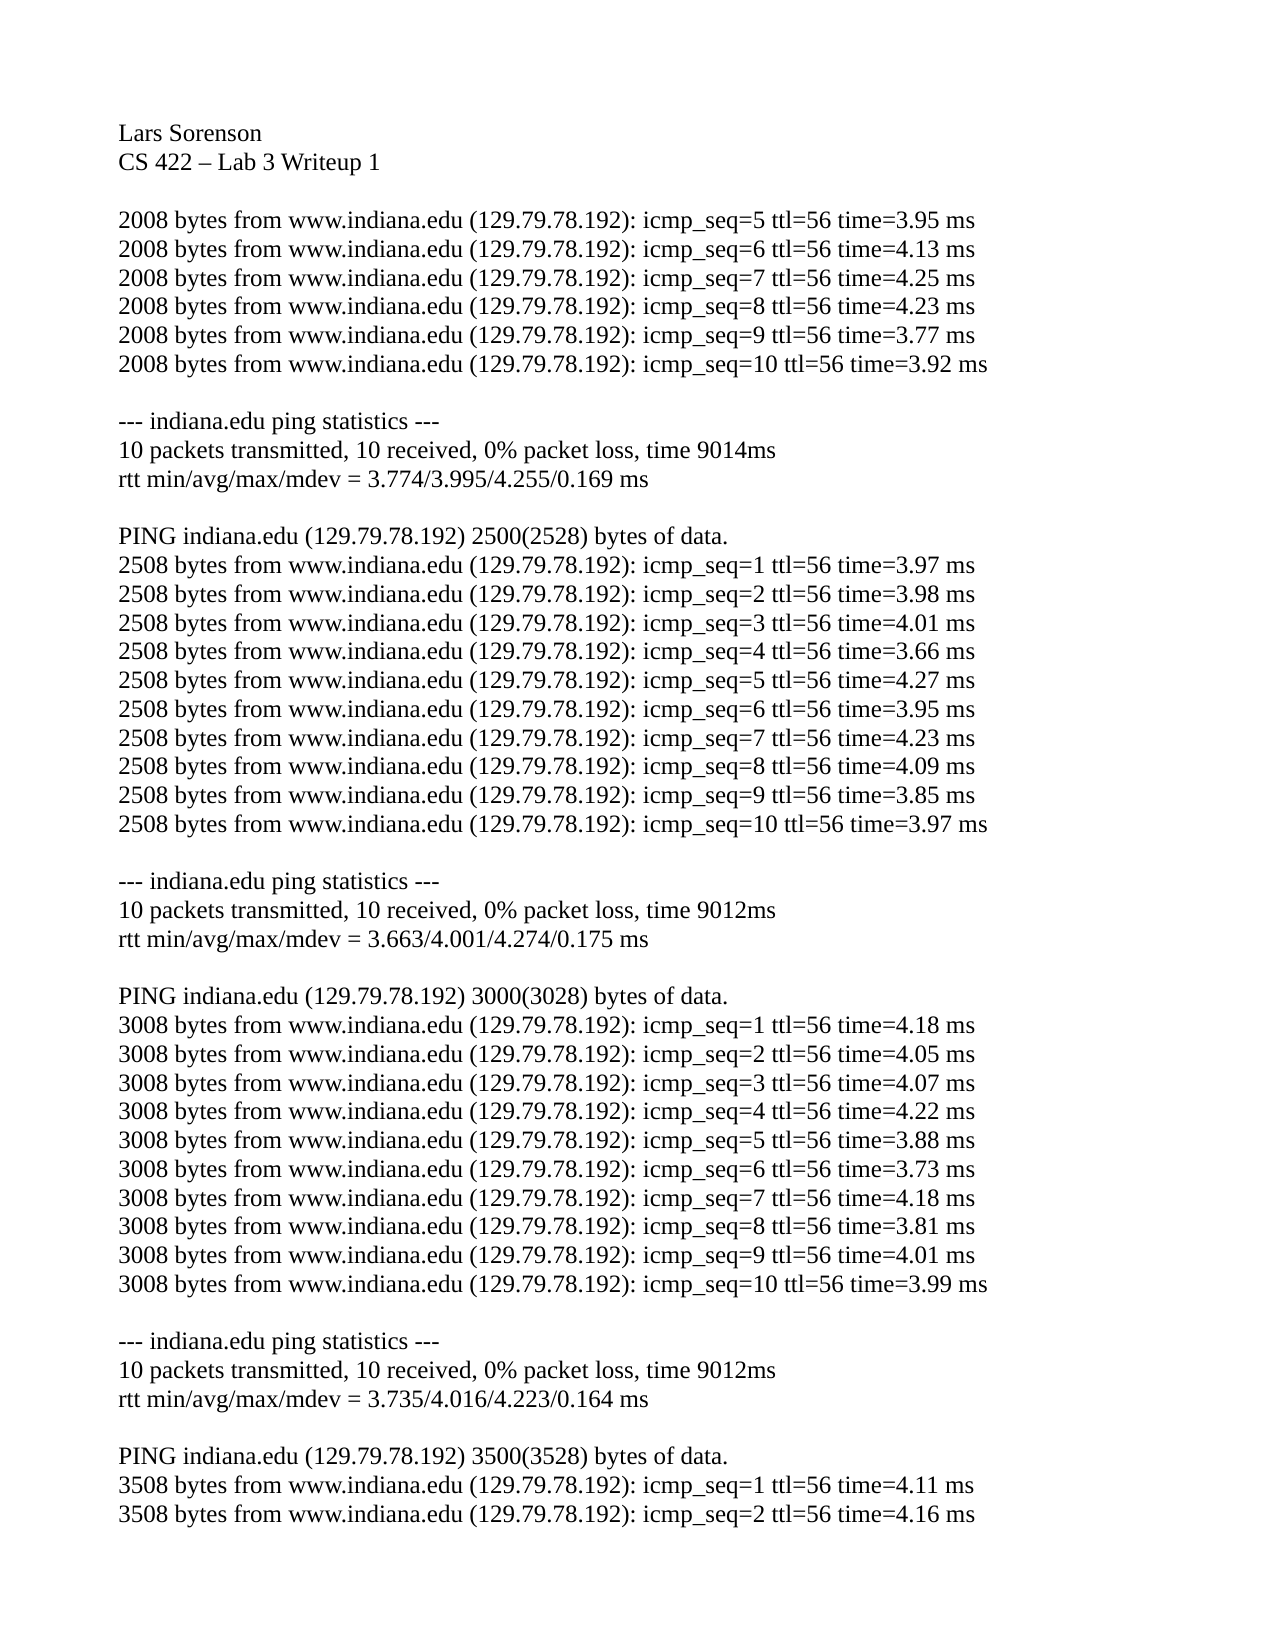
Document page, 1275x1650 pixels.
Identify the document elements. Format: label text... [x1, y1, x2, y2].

text 2008 bytes from www.indiana.edu (129.79.78.192): icmp_seq=9 ttl=56 time=3.77 ms [118, 320, 1157, 349]
text 3008 bytes from www.indiana.edu (129.79.78.192): icmp_seq=1 ttl=56 time=4.18 ms [118, 1010, 1157, 1039]
text rtt min/avg/max/mdev = 3.663/4.001/4.274/0.175 ms [118, 924, 1157, 953]
text 3008 bytes from www.indiana.edu (129.79.78.192): icmp_seq=6 ttl=56 time=3.73 ms [118, 1154, 1157, 1183]
text 2508 bytes from www.indiana.edu (129.79.78.192): icmp_seq=1 ttl=56 time=3.97 ms [118, 550, 1157, 579]
text 2508 bytes from www.indiana.edu (129.79.78.192): icmp_seq=3 ttl=56 time=4.01 ms [118, 608, 1157, 636]
text 3508 bytes from www.indiana.edu (129.79.78.192): icmp_seq=2 ttl=56 time=4.16 ms [118, 1499, 1157, 1528]
text rtt min/avg/max/mdev = 3.774/3.995/4.255/0.169 ms [118, 464, 1157, 493]
text 2508 bytes from www.indiana.edu (129.79.78.192): icmp_seq=10 ttl=56 time=3.97 ms [118, 809, 1157, 838]
text --- indiana.edu ping statistics --- [118, 1326, 1157, 1355]
text 2008 bytes from www.indiana.edu (129.79.78.192): icmp_seq=10 ttl=56 time=3.92 ms [118, 349, 1157, 378]
text 3508 bytes from www.indiana.edu (129.79.78.192): icmp_seq=1 ttl=56 time=4.11 ms [118, 1470, 1157, 1499]
text 2008 bytes from www.indiana.edu (129.79.78.192): icmp_seq=6 ttl=56 time=4.13 ms [118, 234, 1157, 263]
text 3008 bytes from www.indiana.edu (129.79.78.192): icmp_seq=3 ttl=56 time=4.07 ms [118, 1068, 1157, 1096]
text 2008 bytes from www.indiana.edu (129.79.78.192): icmp_seq=5 ttl=56 time=3.95 ms [118, 205, 1157, 234]
text 3008 bytes from www.indiana.edu (129.79.78.192): icmp_seq=7 ttl=56 time=4.18 ms [118, 1183, 1157, 1211]
text --- indiana.edu ping statistics --- [118, 866, 1157, 895]
text PING indiana.edu (129.79.78.192) 2500(2528) bytes of data. [118, 521, 1157, 550]
text 2008 bytes from www.indiana.edu (129.79.78.192): icmp_seq=8 ttl=56 time=4.23 ms [118, 291, 1157, 320]
text --- indiana.edu ping statistics --- [118, 406, 1157, 435]
text PING indiana.edu (129.79.78.192) 3500(3528) bytes of data. [118, 1441, 1157, 1470]
text 2508 bytes from www.indiana.edu (129.79.78.192): icmp_seq=5 ttl=56 time=4.27 ms [118, 665, 1157, 694]
text 2508 bytes from www.indiana.edu (129.79.78.192): icmp_seq=2 ttl=56 time=3.98 ms [118, 579, 1157, 608]
text 10 packets transmitted, 10 received, 0% packet loss, time 9012ms [118, 1355, 1157, 1384]
text 3008 bytes from www.indiana.edu (129.79.78.192): icmp_seq=5 ttl=56 time=3.88 ms [118, 1125, 1157, 1154]
text 2008 bytes from www.indiana.edu (129.79.78.192): icmp_seq=7 ttl=56 time=4.25 ms [118, 263, 1157, 291]
text rtt min/avg/max/mdev = 3.735/4.016/4.223/0.164 ms [118, 1384, 1157, 1413]
text 3008 bytes from www.indiana.edu (129.79.78.192): icmp_seq=8 ttl=56 time=3.81 ms [118, 1211, 1157, 1240]
text 2508 bytes from www.indiana.edu (129.79.78.192): icmp_seq=6 ttl=56 time=3.95 ms [118, 694, 1157, 723]
text 2508 bytes from www.indiana.edu (129.79.78.192): icmp_seq=9 ttl=56 time=3.85 ms [118, 780, 1157, 809]
text 10 packets transmitted, 10 received, 0% packet loss, time 9012ms [118, 895, 1157, 924]
text 3008 bytes from www.indiana.edu (129.79.78.192): icmp_seq=10 ttl=56 time=3.99 ms [118, 1269, 1157, 1298]
text 3008 bytes from www.indiana.edu (129.79.78.192): icmp_seq=9 ttl=56 time=4.01 ms [118, 1240, 1157, 1269]
text 10 packets transmitted, 10 received, 0% packet loss, time 9014ms [118, 435, 1157, 464]
text PING indiana.edu (129.79.78.192) 3000(3028) bytes of data. [118, 981, 1157, 1010]
text 2508 bytes from www.indiana.edu (129.79.78.192): icmp_seq=4 ttl=56 time=3.66 ms [118, 636, 1157, 665]
text 2508 bytes from www.indiana.edu (129.79.78.192): icmp_seq=8 ttl=56 time=4.09 ms [118, 751, 1157, 780]
text 2508 bytes from www.indiana.edu (129.79.78.192): icmp_seq=7 ttl=56 time=4.23 ms [118, 723, 1157, 751]
text 3008 bytes from www.indiana.edu (129.79.78.192): icmp_seq=4 ttl=56 time=4.22 ms [118, 1096, 1157, 1125]
text 3008 bytes from www.indiana.edu (129.79.78.192): icmp_seq=2 ttl=56 time=4.05 ms [118, 1039, 1157, 1068]
